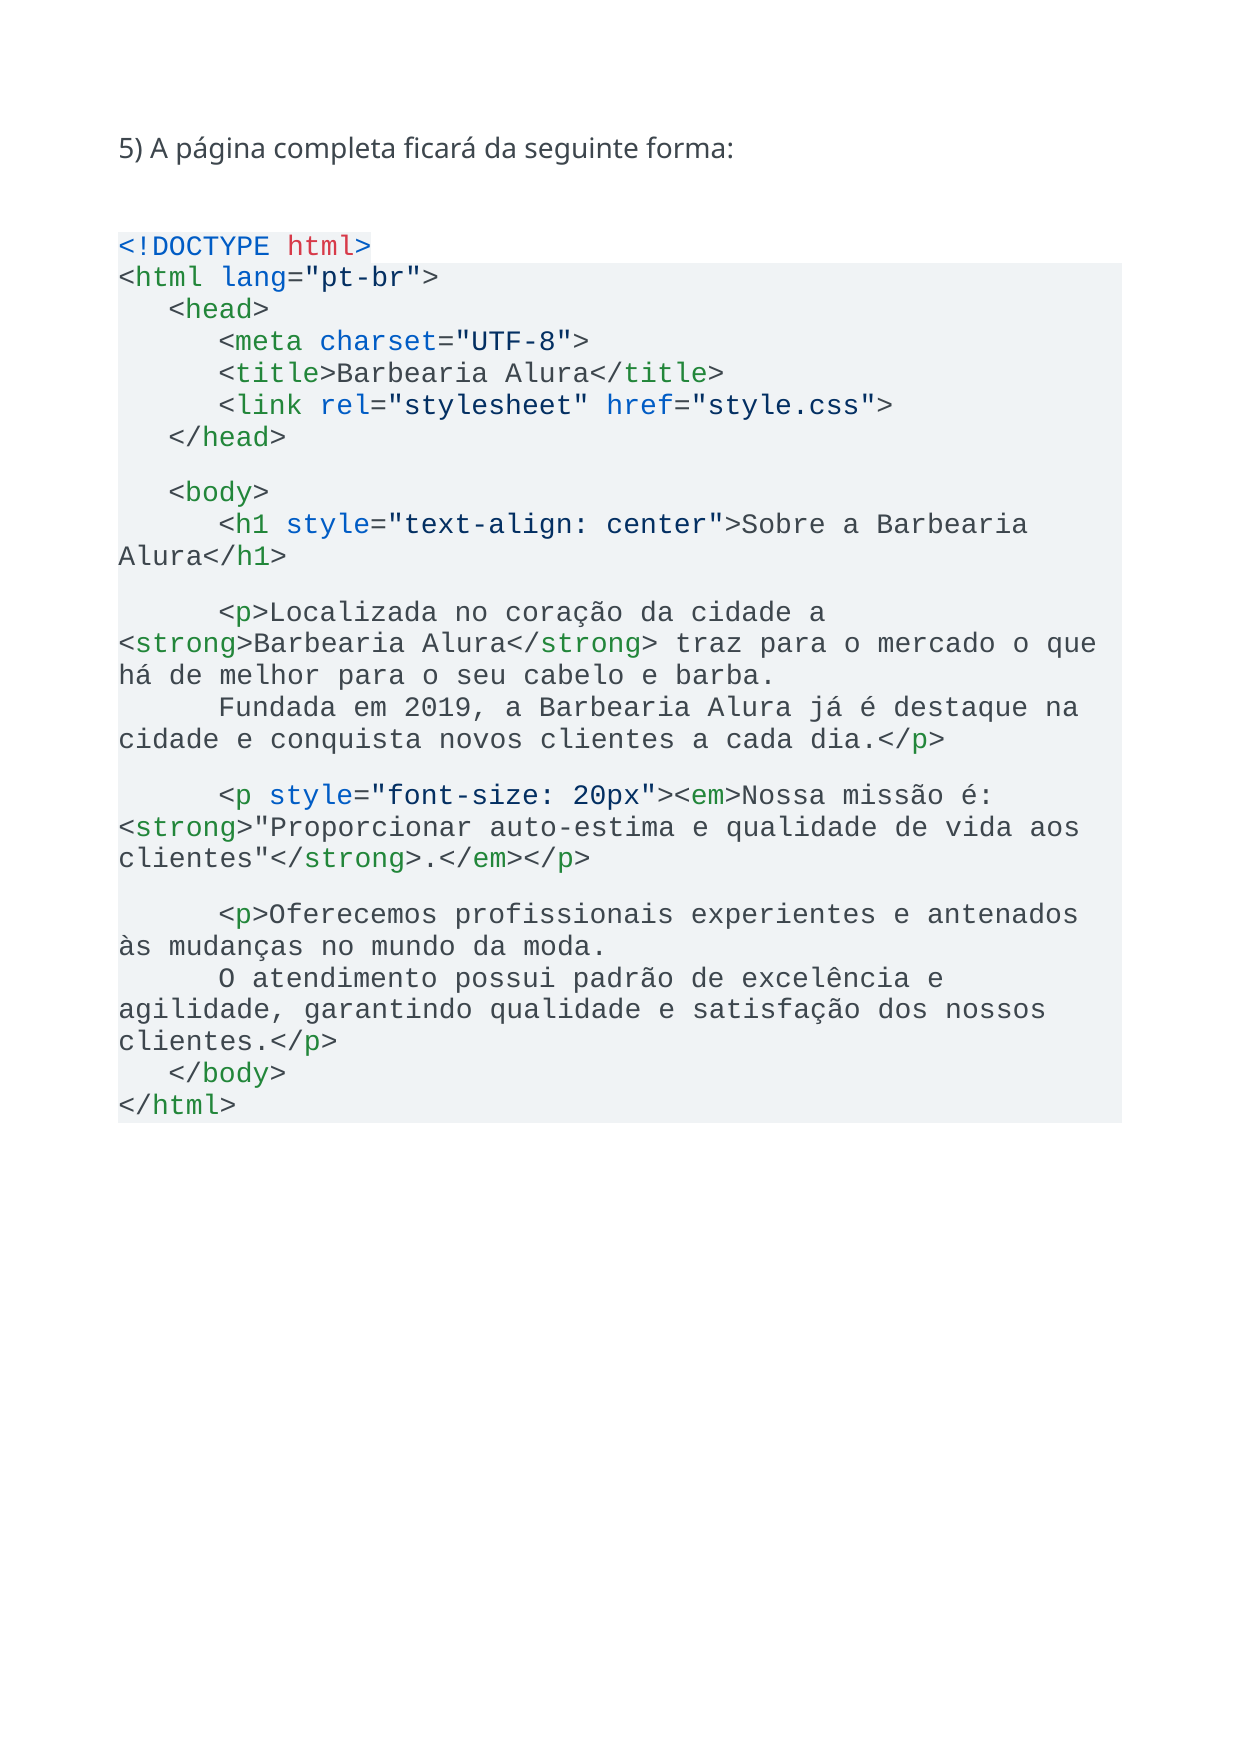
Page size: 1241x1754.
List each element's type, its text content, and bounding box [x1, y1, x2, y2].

text <!DOCTYPE html> [118, 215, 1122, 263]
text <h1 style="text-align: center">Sobre a Barbearia Alura</h1> [118, 510, 1122, 574]
text <meta charset="UTF-8"> [118, 327, 1122, 359]
text <body> [118, 478, 1122, 510]
text <html lang="pt-br"> [118, 263, 1122, 295]
text </head> [118, 423, 1122, 455]
text <p style="font-size: 20px"><em>Nossa missão é: <strong>"Proporcionar auto-estima e qualidade de vida aos clientes"</strong>.</em></p> [118, 781, 1122, 876]
text </body> [118, 1059, 1122, 1091]
text Fundada em 2019, a Barbearia Alura já é destaque na cidade e conquista novos clientes a cada dia.</p> [118, 693, 1122, 757]
text O atendimento possui padrão de excelência e agilidade, garantindo qualidade e satisfação dos nossos clientes.</p> [118, 964, 1122, 1059]
text <p>Localizada no coração da cidade a <strong>Barbearia Alura</strong> traz para o mercado o que há de melhor para o seu cabelo e barba. [118, 598, 1122, 693]
text 5) A página completa ficará da seguinte forma: [118, 118, 1122, 167]
text <link rel="stylesheet" href="style.css"> [118, 391, 1122, 423]
text </html> [118, 1091, 1122, 1123]
text <head> [118, 295, 1122, 327]
text <p>Oferecemos profissionais experientes e antenados às mudanças no mundo da moda. [118, 900, 1122, 964]
text <title>Barbearia Alura</title> [118, 359, 1122, 391]
